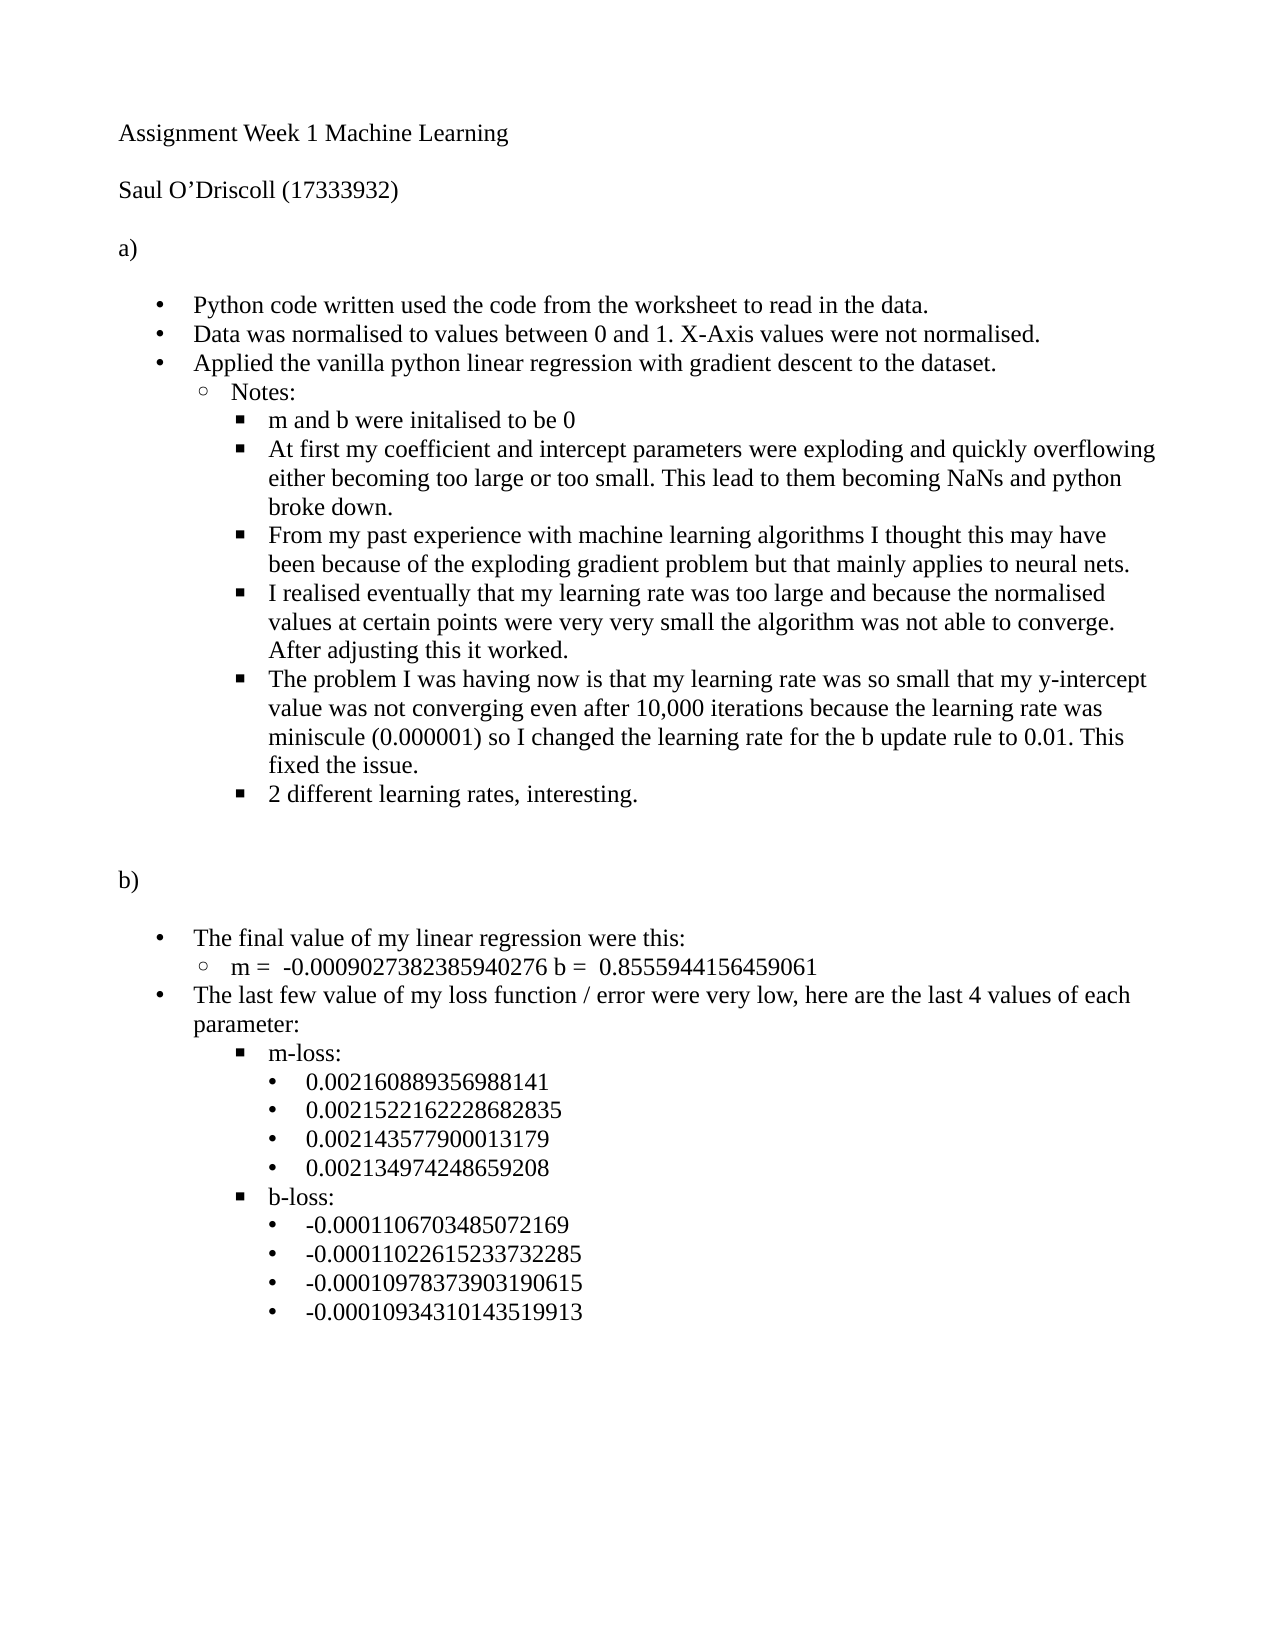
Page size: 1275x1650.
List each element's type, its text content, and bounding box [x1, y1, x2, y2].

list -0.00010934310143519913 [268, 1297, 1157, 1326]
text a) [118, 233, 1157, 262]
list From my past experience with machine learning algorithms I thought this may have been because of the exploding gradient problem but that mainly applies to neural nets. [231, 521, 1157, 578]
text b) [118, 866, 1157, 894]
list Applied the vanilla python linear regression with gradient descent to the dataset. [156, 348, 1157, 377]
list -0.0001106703485072169 [268, 1211, 1157, 1239]
list The last few value of my loss function / error were very low, here are the last 4 values of each parameter: [156, 981, 1157, 1038]
list At first my coefficient and intercept parameters were exploding and quickly overflowing either becoming too large or too small. This lead to them becoming NaNs and python broke down. [231, 434, 1157, 521]
list I realised eventually that my learning rate was too large and because the normalised values at certain points were very very small the algorithm was not able to converge. After adjusting this it worked. [231, 578, 1157, 664]
list Notes: [193, 377, 1157, 406]
list Data was normalised to values between 0 and 1. X-Axis values were not normalised. [156, 319, 1157, 348]
list m = -0.0009027382385940276 b = 0.8555944156459061 [193, 952, 1157, 981]
list -0.00010978373903190615 [268, 1268, 1157, 1297]
list 0.0021522162228682835 [268, 1096, 1157, 1124]
list 0.002160889356988141 [268, 1067, 1157, 1096]
list m-loss: [231, 1038, 1157, 1067]
list 2 different learning rates, interesting. [231, 779, 1157, 808]
list m and b were initalised to be 0 [231, 406, 1157, 434]
list -0.00011022615233732285 [268, 1239, 1157, 1268]
text Assignment Week 1 Machine Learning [118, 118, 1157, 147]
list The problem I was having now is that my learning rate was so small that my y-intercept value was not converging even after 10,000 iterations because the learning rate was miniscule (0.000001) so I changed the learning rate for the b update rule to 0.01. This fixed the issue. [231, 664, 1157, 779]
list Python code written used the code from the worksheet to read in the data. [156, 291, 1157, 319]
text Saul O’Driscoll (17333932) [118, 176, 1157, 204]
list The final value of my linear regression were this: [156, 923, 1157, 952]
list b-loss: [231, 1182, 1157, 1211]
list 0.002143577900013179 [268, 1124, 1157, 1153]
list 0.002134974248659208 [268, 1153, 1157, 1182]
